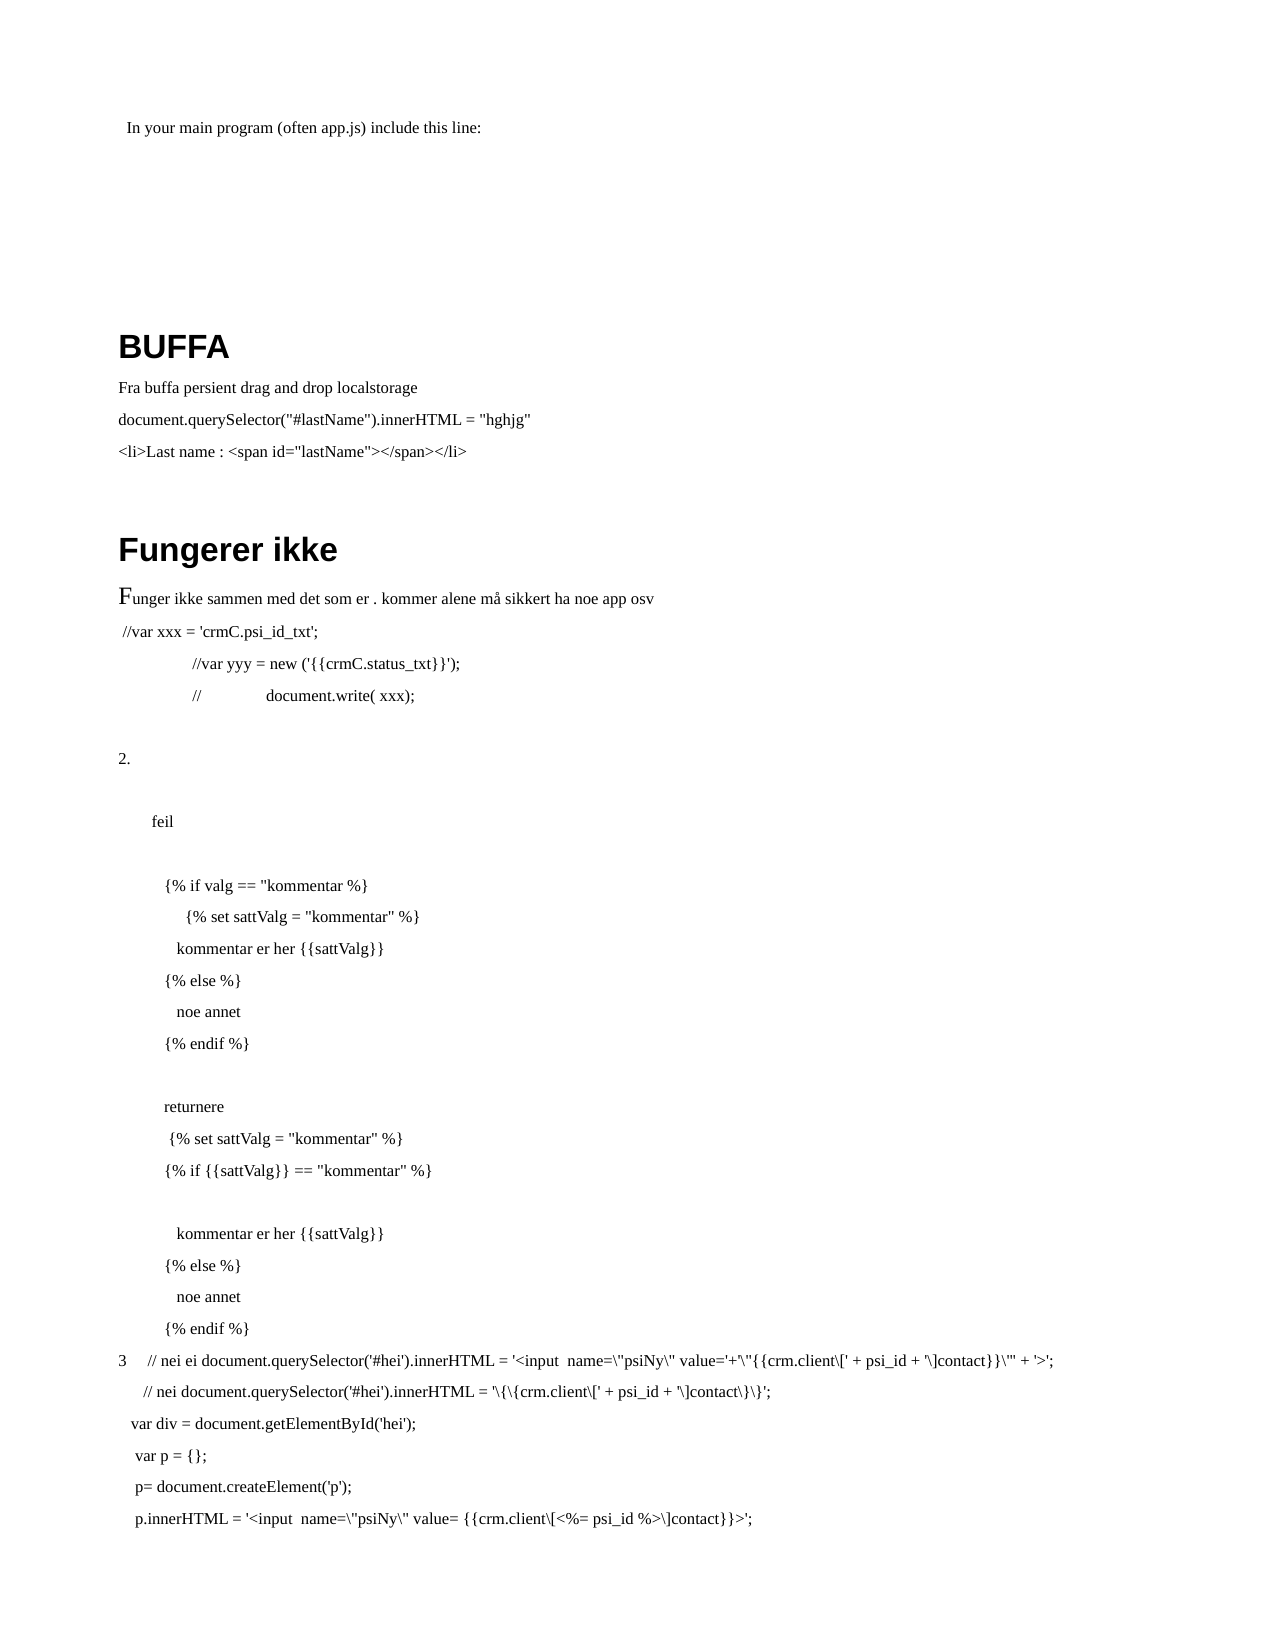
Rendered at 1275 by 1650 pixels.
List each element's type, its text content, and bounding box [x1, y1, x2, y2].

text {% set sattValg = "kommentar" %} [118, 1129, 1157, 1148]
text {% if valg == "kommentar %} [118, 876, 1157, 895]
text {% else %} [118, 1256, 1157, 1275]
text noe annet [118, 1002, 1157, 1021]
text // nei document.querySelector('#hei').innerHTML = '\{\{crm.client\[' + psi_id + '\]contact\}\}'; [118, 1382, 1157, 1401]
text kommentar er her {{sattValg}} [118, 1224, 1157, 1243]
text document.querySelector("#lastName").innerHTML = "hghjg" [118, 410, 1157, 429]
text var p = {}; [118, 1446, 1157, 1465]
text Fra buffa persient drag and drop localstorage [118, 378, 1157, 397]
subtitle Fungerer ikke [118, 530, 1157, 568]
text //var xxx = 'crmC.psi_id_txt'; [118, 622, 1157, 641]
text In your main program (often app.js) include this line: [118, 118, 1157, 137]
text <li>Last name : <span id="lastName"></span></li> [118, 442, 1157, 461]
subtitle BUFFA [118, 327, 1157, 366]
text {% endif %} [118, 1034, 1157, 1053]
text feil [118, 812, 1157, 831]
text returnere [118, 1097, 1157, 1116]
text // document.write( xxx); [118, 686, 1157, 705]
text kommentar er her {{sattValg}} [118, 939, 1157, 958]
text 2. [118, 749, 1157, 768]
text {% if {{sattValg}} == "kommentar" %} [118, 1161, 1157, 1180]
text {% else %} [118, 971, 1157, 990]
text Funger ikke sammen med det som er . kommer alene må sikkert ha noe app osv [118, 581, 1157, 610]
text 3 // nei ei document.querySelector('#hei').innerHTML = '<input name=\"psiNy\" value='+'\"{{crm.client\[' + psi_id + '\]contact}}\"' + '>'; [118, 1351, 1157, 1370]
text var div = document.getElementById('hei'); [118, 1414, 1157, 1433]
text {% endif %} [118, 1319, 1157, 1338]
text p.innerHTML = '<input name=\"psiNy\" value= {{crm.client\[<%= psi_id %>\]contact}}>'; [118, 1509, 1157, 1528]
text {% set sattValg = "kommentar" %} [118, 907, 1157, 926]
text //var yyy = new ('{{crmC.status_txt}}'); [118, 654, 1157, 673]
text noe annet [118, 1287, 1157, 1306]
text p= document.createElement('p'); [118, 1477, 1157, 1496]
